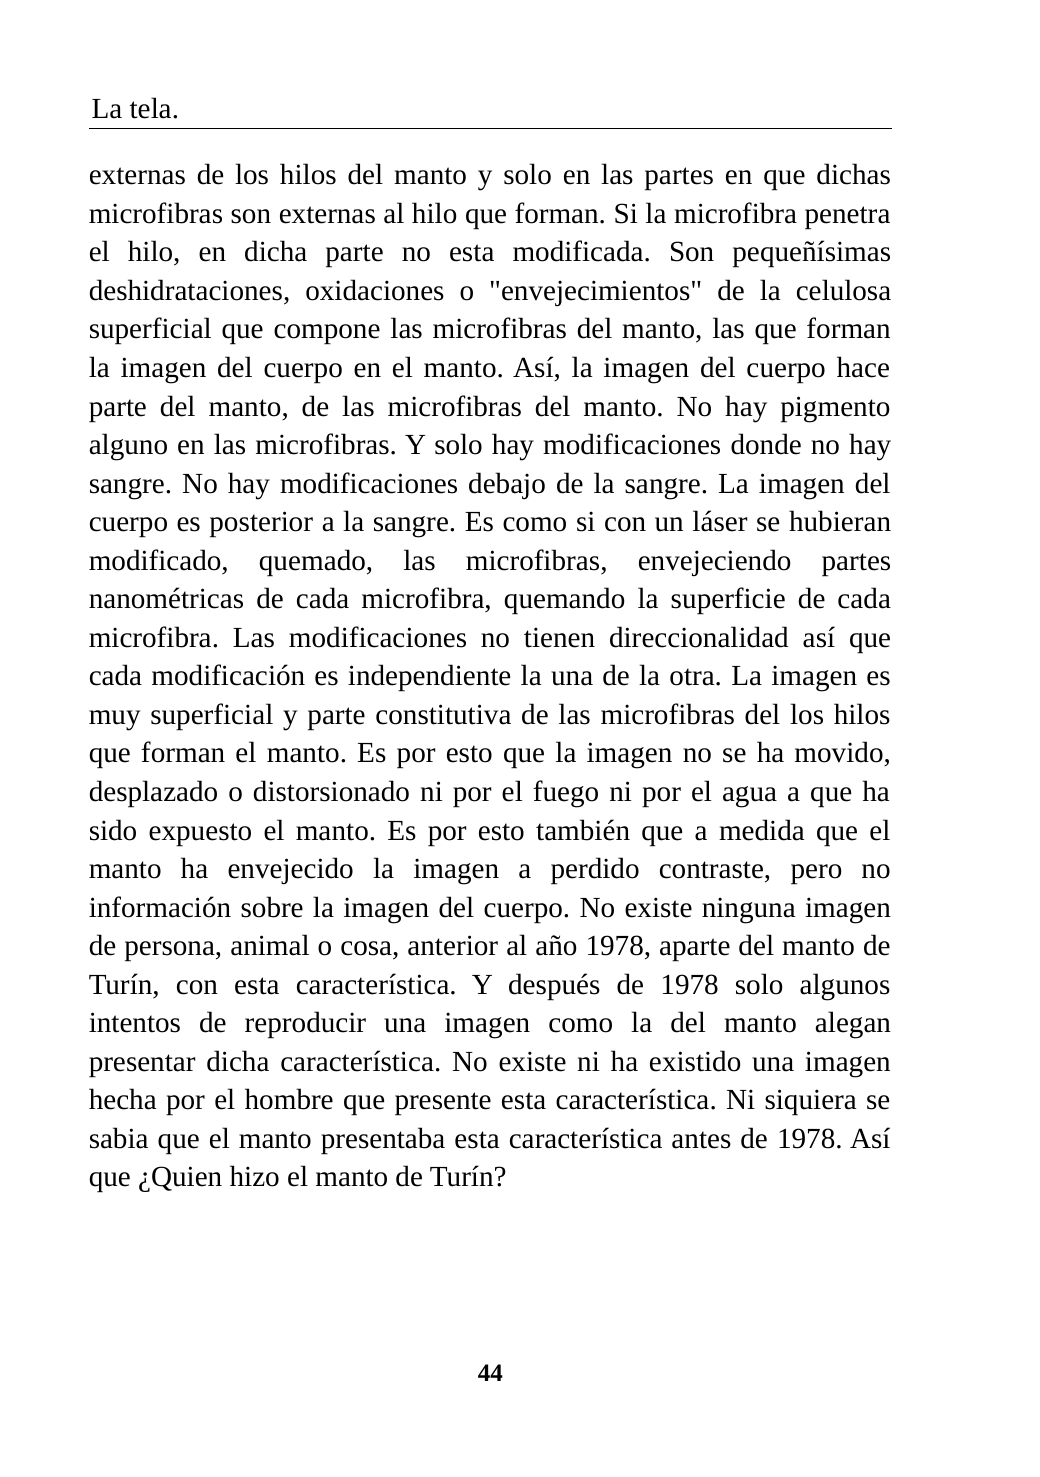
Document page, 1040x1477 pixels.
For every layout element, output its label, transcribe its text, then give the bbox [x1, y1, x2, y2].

text externas de los hilos del manto y solo en las partes en que dichas microfibras son externas al hilo que forman. Si la microfibra penetra el hilo, en dicha parte no esta modificada. Son pequeñísimas deshidrataciones, oxidaciones o "envejecimientos" de la celulosa superficial que compone las microfibras del manto, las que forman la imagen del cuerpo en el manto. Así, la imagen del cuerpo hace parte del manto, de las microfibras del manto. No hay pigmento alguno en las microfibras. Y solo hay modificaciones donde no hay sangre. No hay modificaciones debajo de la sangre. La imagen del cuerpo es posterior a la sangre. Es como si con un láser se hubieran modificado, quemado, las microfibras, envejeciendo partes nanométricas de cada microfibra, quemando la superficie de cada microfibra. Las modificaciones no tienen direccionalidad así que cada modificación es independiente la una de la otra. La imagen es muy superficial y parte constitutiva de las microfibras del los hilos que forman el manto. Es por esto que la imagen no se ha movido, desplazado o distorsionado ni por el fuego ni por el agua a que ha sido expuesto el manto. Es por esto también que a medida que el manto ha envejecido la imagen a perdido contraste, pero no información sobre la imagen del cuerpo. No existe ninguna imagen de persona, animal o cosa, anterior al año 1978, aparte del manto de Turín, con esta característica. Y después de 1978 solo algunos intentos de reproducir una imagen como la del manto alegan presentar dicha característica. No existe ni ha existido una imagen hecha por el hombre que presente esta característica. Ni siquiera se sabia que el manto presentaba esta característica antes de 1978. Así que ¿Quien hizo el manto de Turín? [88, 157, 892, 1193]
